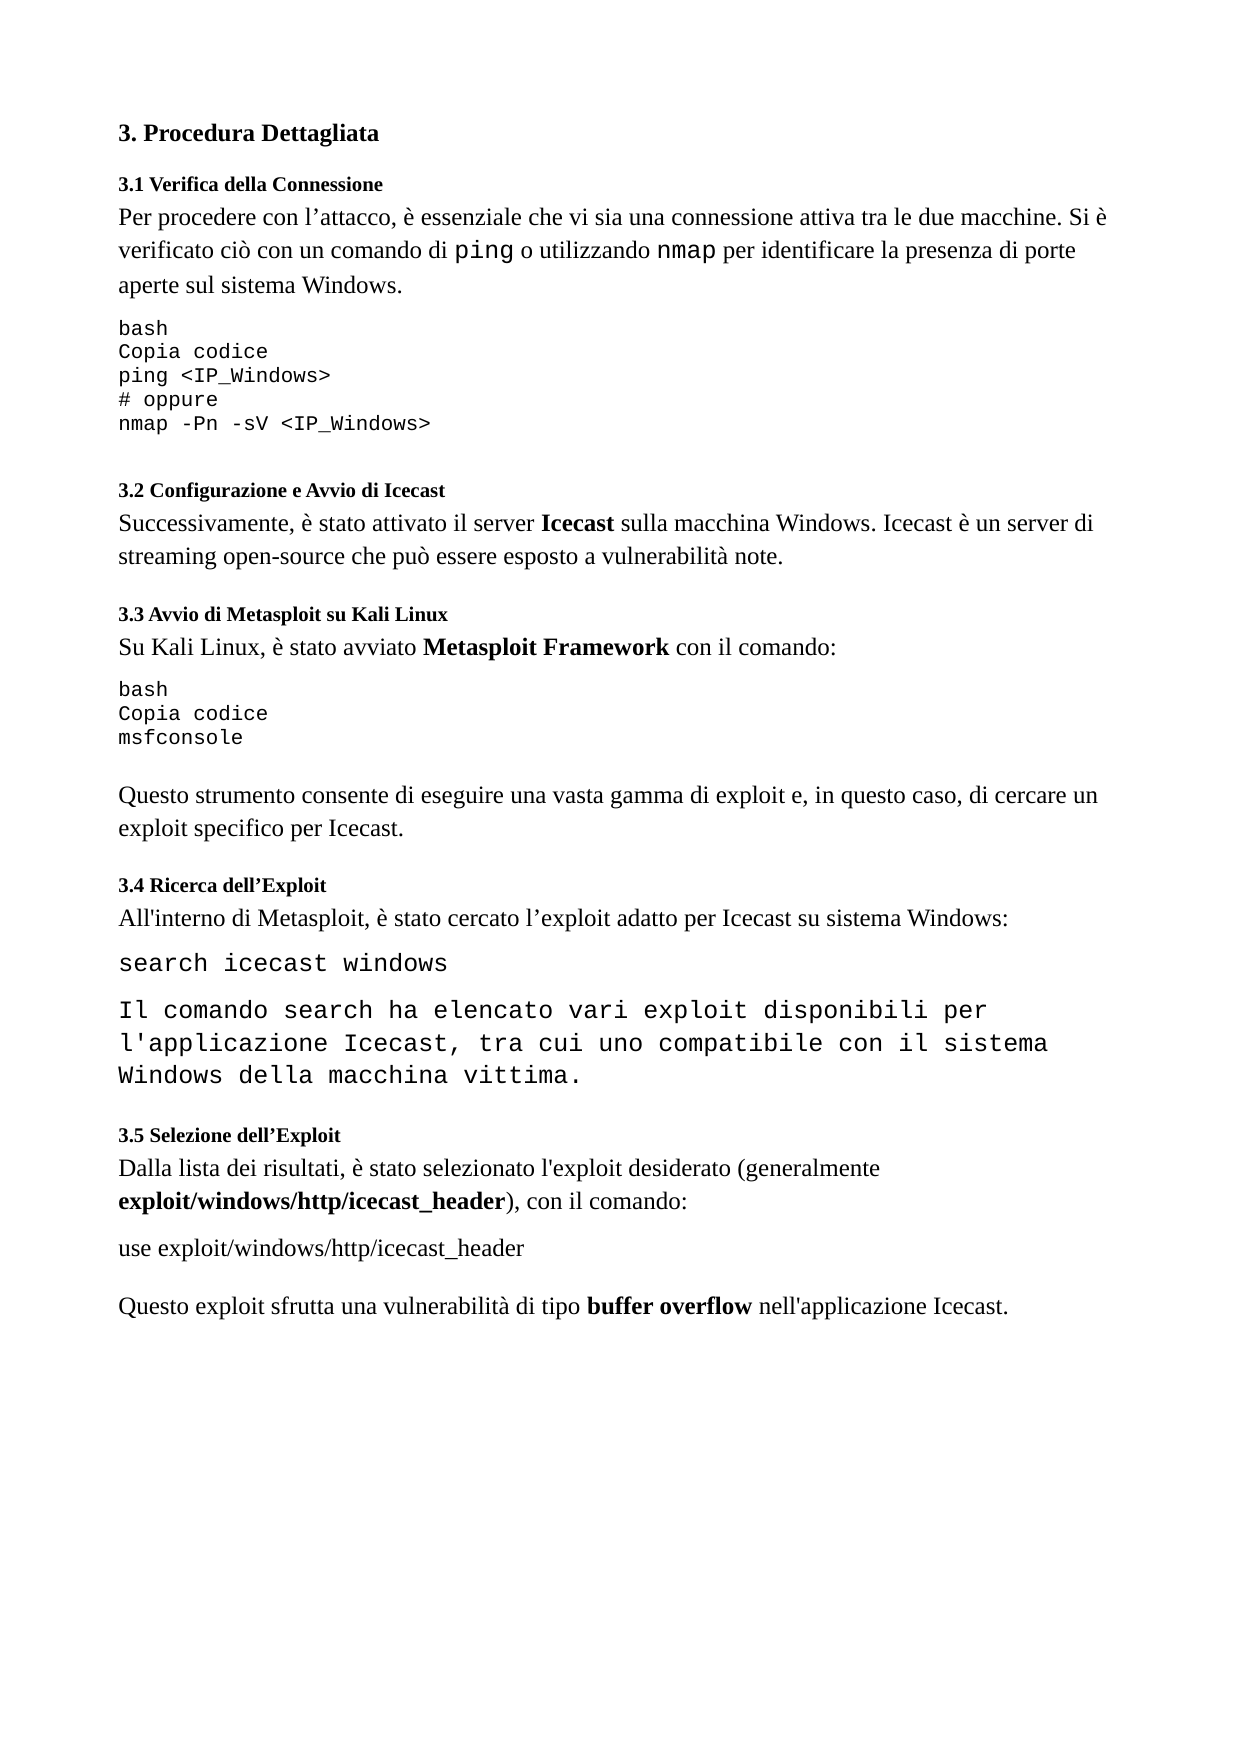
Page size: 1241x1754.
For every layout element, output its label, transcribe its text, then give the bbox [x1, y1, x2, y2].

subtitle 3.5 Selezione dell’Exploit [118, 1123, 1122, 1147]
text Per procedere con l’attacco, è essenziale che vi sia una connessione attiva tra le due macchine. Si è verificato ciò con un comando di ping o utilizzando nmap per identificare la presenza di porte aperte sul sistema Windows. [118, 202, 1122, 299]
text Copia codice [118, 342, 1122, 365]
text bash [118, 679, 1122, 703]
subtitle 3.1 Verifica della Connessione [118, 172, 1122, 196]
subtitle 3.3 Avvio di Metasploit su Kali Linux [118, 602, 1122, 626]
subtitle 3.2 Configurazione e Avvio di Icecast [118, 478, 1122, 502]
text bash [118, 318, 1122, 342]
text All'interno di Metasploit, è stato cercato l’exploit adatto per Icecast su sistema Windows: [118, 903, 1122, 932]
text # oppure [118, 389, 1122, 412]
text Dalla lista dei risultati, è stato selezionato l'exploit desiderato (generalmente exploit/windows/http/icecast_header), con il comando: [118, 1153, 1122, 1215]
text ping <IP_Windows> [118, 365, 1122, 389]
text Questo strumento consente di eseguire una vasta gamma di exploit e, in questo caso, di cercare un exploit specifico per Icecast. [118, 780, 1122, 842]
text Questo exploit sfrutta una vulnerabilità di tipo buffer overflow nell'applicazione Icecast. [118, 1291, 1122, 1320]
text Su Kali Linux, è stato avviato Metasploit Framework con il comando: [118, 632, 1122, 661]
text msfconsole [118, 727, 1122, 750]
subtitle 3.4 Ricerca dell’Exploit [118, 873, 1122, 897]
text use exploit/windows/http/icecast_header [118, 1233, 1122, 1262]
text Copia codice [118, 703, 1122, 727]
text search icecast windows [118, 951, 1122, 979]
text Il comando search ha elencato vari exploit disponibili per l'applicazione Icecast, tra cui uno compatibile con il sistema Windows della macchina vittima. [118, 998, 1122, 1091]
text nmap -Pn -sV <IP_Windows> [118, 412, 1122, 436]
text Successivamente, è stato attivato il server Icecast sulla macchina Windows. Icecast è un server di streaming open-source che può essere esposto a vulnerabilità note. [118, 508, 1122, 570]
subtitle 3. Procedura Dettagliata [118, 118, 1122, 147]
